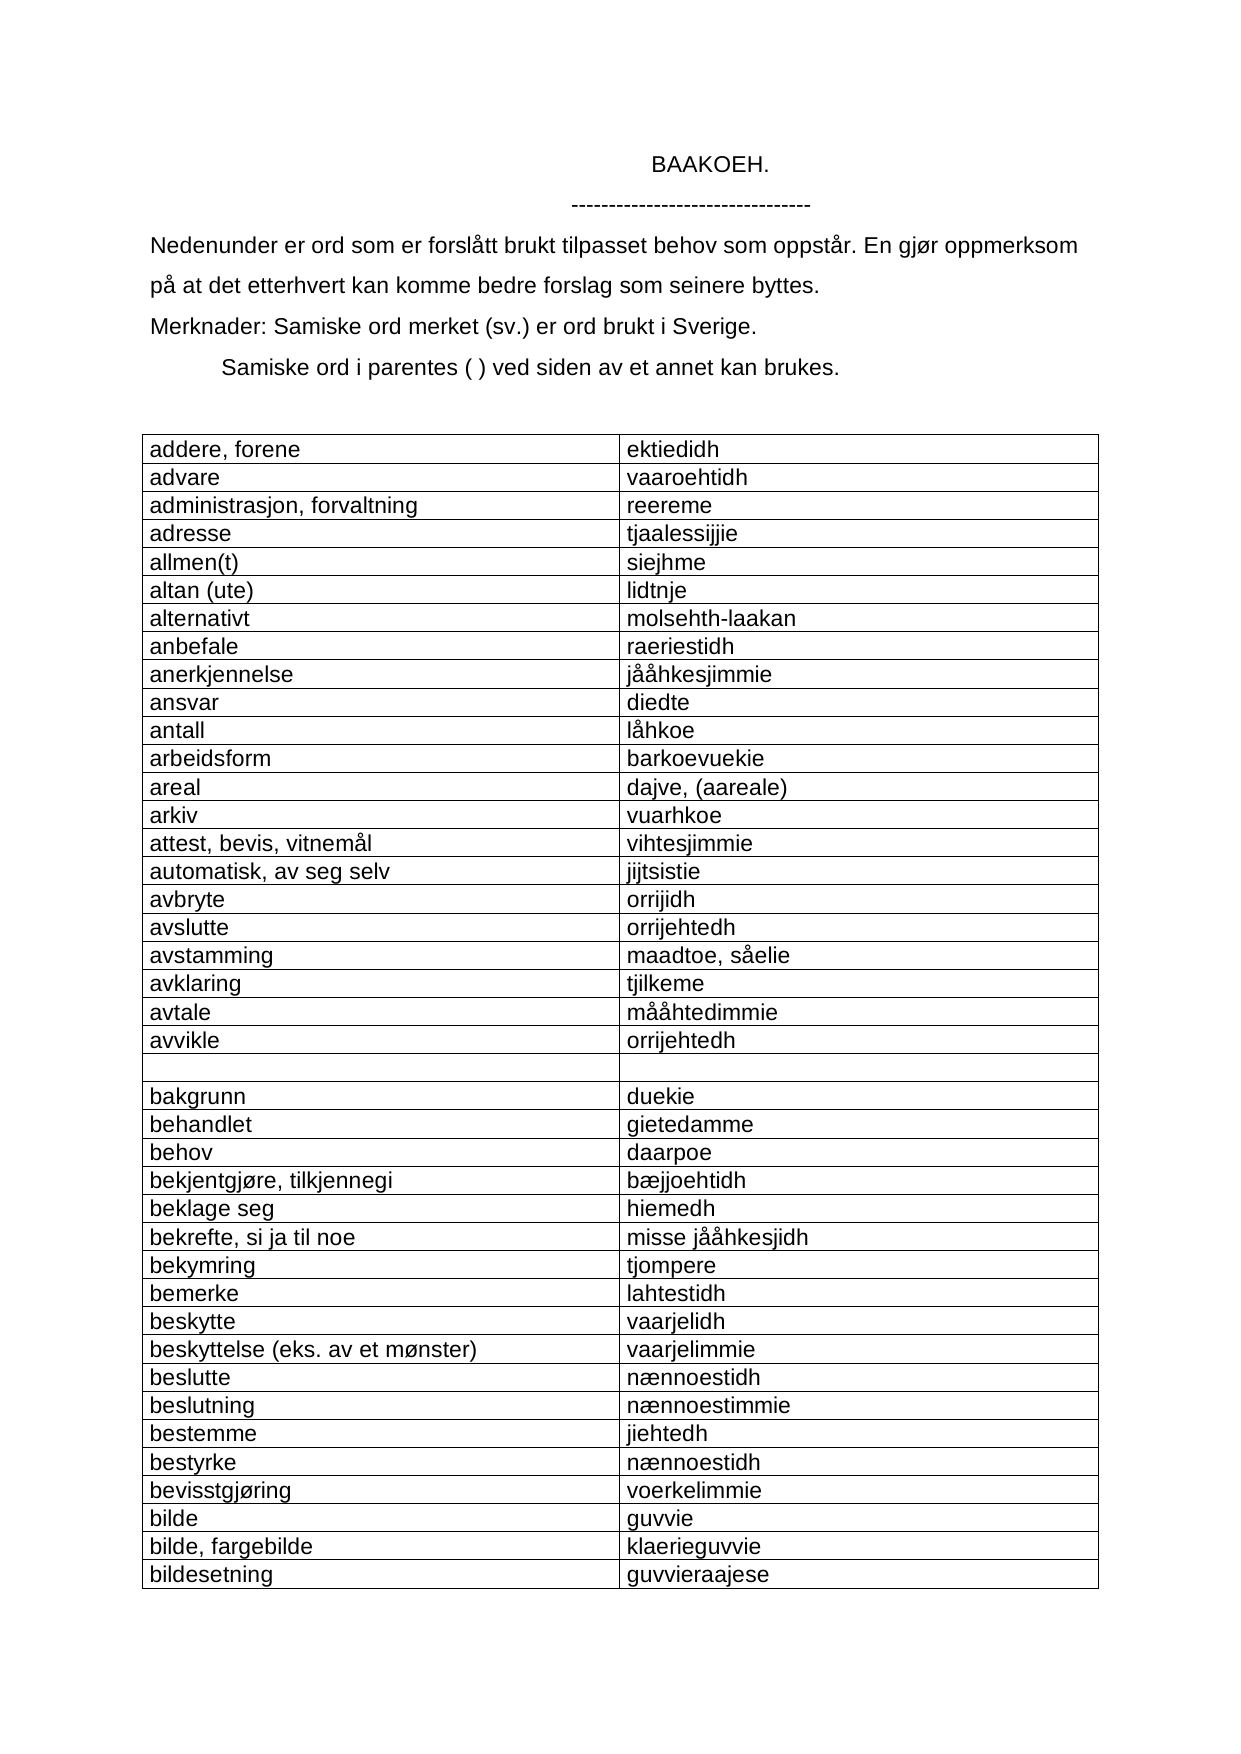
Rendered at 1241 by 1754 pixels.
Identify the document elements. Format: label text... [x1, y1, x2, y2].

table_cell administrasjon, forvaltning [143, 492, 619, 519]
table_cell guvvie [620, 1504, 1098, 1531]
table_cell hiemedh [620, 1195, 1098, 1222]
table_cell alternativt [143, 604, 619, 631]
table_cell tjaalessijjie [620, 520, 1098, 547]
table_cell [143, 1054, 619, 1081]
text Merknader: Samiske ord merket (sv.) er ord brukt i Sverige. [150, 312, 1090, 339]
table_cell anbefale [143, 632, 619, 659]
table_cell lidtnje [620, 576, 1098, 603]
table_cell voerkelimmie [620, 1476, 1098, 1503]
table_cell automatisk, av seg selv [143, 857, 619, 884]
table_cell bilde [143, 1504, 619, 1531]
table_cell bekymring [143, 1251, 619, 1278]
table_cell raeriestidh [620, 632, 1098, 659]
table_cell tjilkeme [620, 970, 1098, 997]
table_cell behandlet [143, 1110, 619, 1137]
table_cell jijtsistie [620, 857, 1098, 884]
text -------------------------------- [150, 191, 1090, 218]
table_cell vuarhkoe [620, 801, 1098, 828]
table_cell duekie [620, 1082, 1098, 1109]
table_cell attest, bevis, vitnemål [143, 829, 619, 856]
table_cell vaaroehtidh [620, 464, 1098, 491]
table_header addere, forene [143, 435, 619, 462]
table_cell vihtesjimmie [620, 829, 1098, 856]
table_cell klaerieguvvie [620, 1532, 1098, 1559]
table_cell behov [143, 1139, 619, 1166]
table_cell bestyrke [143, 1448, 619, 1475]
table_cell antall [143, 717, 619, 744]
table_cell orrijehtedh [620, 914, 1098, 941]
table_cell reereme [620, 492, 1098, 519]
table_cell [620, 1054, 1098, 1081]
table_cell låhkoe [620, 717, 1098, 744]
table_cell arbeidsform [143, 745, 619, 772]
table_cell lahtestidh [620, 1279, 1098, 1306]
table_cell beklage seg [143, 1195, 619, 1222]
table_cell vaarjelimmie [620, 1335, 1098, 1362]
table_cell mååhtedimmie [620, 998, 1098, 1025]
table_cell daarpoe [620, 1139, 1098, 1166]
table_cell anerkjennelse [143, 660, 619, 687]
table_cell nænnoestidh [620, 1364, 1098, 1391]
table_cell bevisstgjøring [143, 1476, 619, 1503]
table_cell bæjjoehtidh [620, 1167, 1098, 1194]
table_cell gietedamme [620, 1110, 1098, 1137]
table_cell orrijehtedh [620, 1026, 1098, 1053]
table_cell avvikle [143, 1026, 619, 1053]
table_cell vaarjelidh [620, 1307, 1098, 1334]
table_cell jiehtedh [620, 1420, 1098, 1447]
table_cell guvvieraajese [620, 1560, 1098, 1587]
table_cell avstamming [143, 942, 619, 969]
table_cell bekrefte, si ja til noe [143, 1223, 619, 1250]
table_cell allmen(t) [143, 548, 619, 575]
table_cell molsehth-laakan [620, 604, 1098, 631]
table_cell avbryte [143, 885, 619, 912]
table_cell bekjentgjøre, tilkjennegi [143, 1167, 619, 1194]
table_cell beskyttelse (eks. av et mønster) [143, 1335, 619, 1362]
table_cell siejhme [620, 548, 1098, 575]
table_cell diedte [620, 689, 1098, 716]
table_cell bildesetning [143, 1560, 619, 1587]
table_cell areal [143, 773, 619, 800]
table_cell tjompere [620, 1251, 1098, 1278]
table_cell nænnoestidh [620, 1448, 1098, 1475]
text Samiske ord i parentes ( ) ved siden av et annet kan brukes. [150, 353, 1090, 380]
table_cell arkiv [143, 801, 619, 828]
text Nedenunder er ord som er forslått brukt tilpasset behov som oppstår. En gjør oppmerksom på at det etterhvert kan komme bedre forslag som seinere byttes. [150, 231, 1090, 299]
table_cell bilde, fargebilde [143, 1532, 619, 1559]
table_cell barkoevuekie [620, 745, 1098, 772]
table_cell avslutte [143, 914, 619, 941]
table_cell orrijidh [620, 885, 1098, 912]
table_cell ansvar [143, 689, 619, 716]
table_cell avtale [143, 998, 619, 1025]
table_cell beslutning [143, 1392, 619, 1419]
text BAAKOEH. [150, 150, 1090, 177]
table_cell jååhkesjimmie [620, 660, 1098, 687]
table_cell nænnoestimmie [620, 1392, 1098, 1419]
table_cell misse jååhkesjidh [620, 1223, 1098, 1250]
table_cell bestemme [143, 1420, 619, 1447]
table_cell dajve, (aareale) [620, 773, 1098, 800]
table_cell advare [143, 464, 619, 491]
table_cell bemerke [143, 1279, 619, 1306]
table_cell bakgrunn [143, 1082, 619, 1109]
table_cell beslutte [143, 1364, 619, 1391]
table_cell altan (ute) [143, 576, 619, 603]
table_header ektiedidh [620, 435, 1098, 462]
table_cell adresse [143, 520, 619, 547]
table_cell avklaring [143, 970, 619, 997]
table_cell beskytte [143, 1307, 619, 1334]
table_cell maadtoe, såelie [620, 942, 1098, 969]
